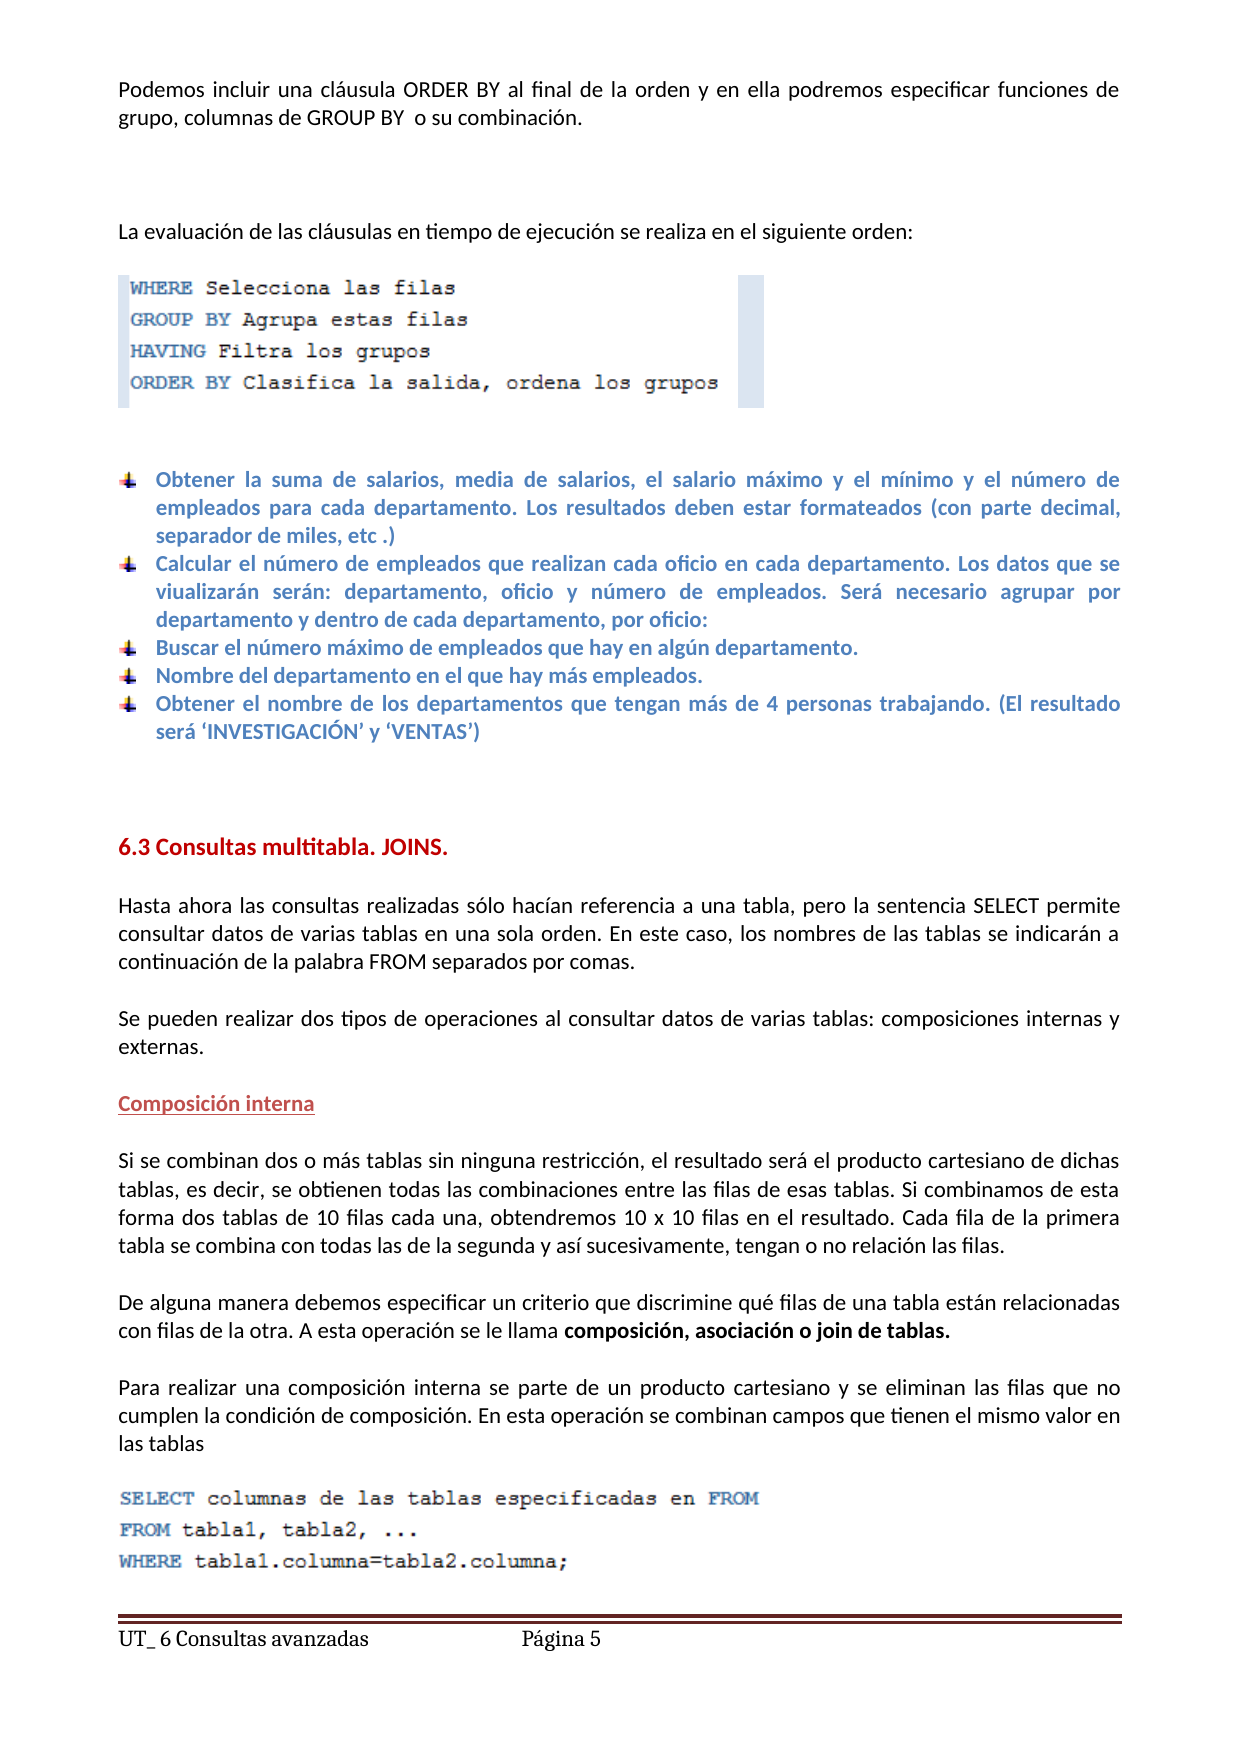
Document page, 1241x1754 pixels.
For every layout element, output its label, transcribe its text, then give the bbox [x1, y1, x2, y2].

text 6.3 Consultas multitabla. JOINS. [118, 831, 1122, 862]
list Buscar el número máximo de empleados que hay en algún departamento. [118, 633, 1122, 661]
list Obtener la suma de salarios, media de salarios, el salario máximo y el mínimo y el número de empleados para cada departamento. Los resultados deben estar formateados (con parte decimal, separador de miles, etc .) [118, 465, 1122, 549]
text Se pueden realizar dos tipos de operaciones al consultar datos de varias tablas: composiciones internas y externas. [118, 1004, 1122, 1060]
text Para realizar una composición interna se parte de un producto cartesiano y se eliminan las filas que no cumplen la condición de composición. En esta operación se combinan campos que tienen el mismo valor en las tablas [118, 1373, 1122, 1457]
text Hasta ahora las consultas realizadas sólo hacían referencia a una tabla, pero la sentencia SELECT permite consultar datos de varias tablas en una sola orden. En este caso, los nombres de las tablas se indicarán a continuación de la palabra FROM separados por comas. [118, 891, 1122, 975]
text Si se combinan dos o más tablas sin ninguna restricción, el resultado será el producto cartesiano de dichas tablas, es decir, se obtienen todas las combinaciones entre las filas de esas tablas. Si combinamos de esta forma dos tablas de 10 filas cada una, obtendremos 10 x 10 filas en el resultado. Cada fila de la primera tabla se combina con todas las de la segunda y así sucesivamente, tengan o no relación las filas. [118, 1147, 1122, 1259]
text Podemos incluir una cláusula ORDER BY al final de la orden y en ella podremos especificar funciones de grupo, columnas de GROUP BY o su combinación. [118, 75, 1122, 131]
text La evaluación de las cláusulas en tiempo de ejecución se realiza en el siguiente orden: [118, 217, 1122, 245]
table_header [118, 275, 129, 408]
table_header [738, 275, 764, 408]
text De alguna manera debemos especificar un criterio que discrimine qué filas de una tabla están relacionadas con filas de la otra. A esta operación se le llama composición, asociación o join de tablas. [118, 1288, 1122, 1344]
text Composición interna [118, 1089, 1122, 1117]
list Nombre del departamento en el que hay más empleados. [118, 661, 1122, 689]
list Obtener el nombre de los departamentos que tengan más de 4 personas trabajando. (El resultado será ‘INVESTIGACIÓN’ y ‘VENTAS’) [118, 689, 1122, 745]
list Calcular el número de empleados que realizan cada oficio en cada departamento. Los datos que se viualizarán serán: departamento, oficio y número de empleados. Será necesario agrupar por departamento y dentro de cada departamento, por oficio: [118, 549, 1122, 633]
